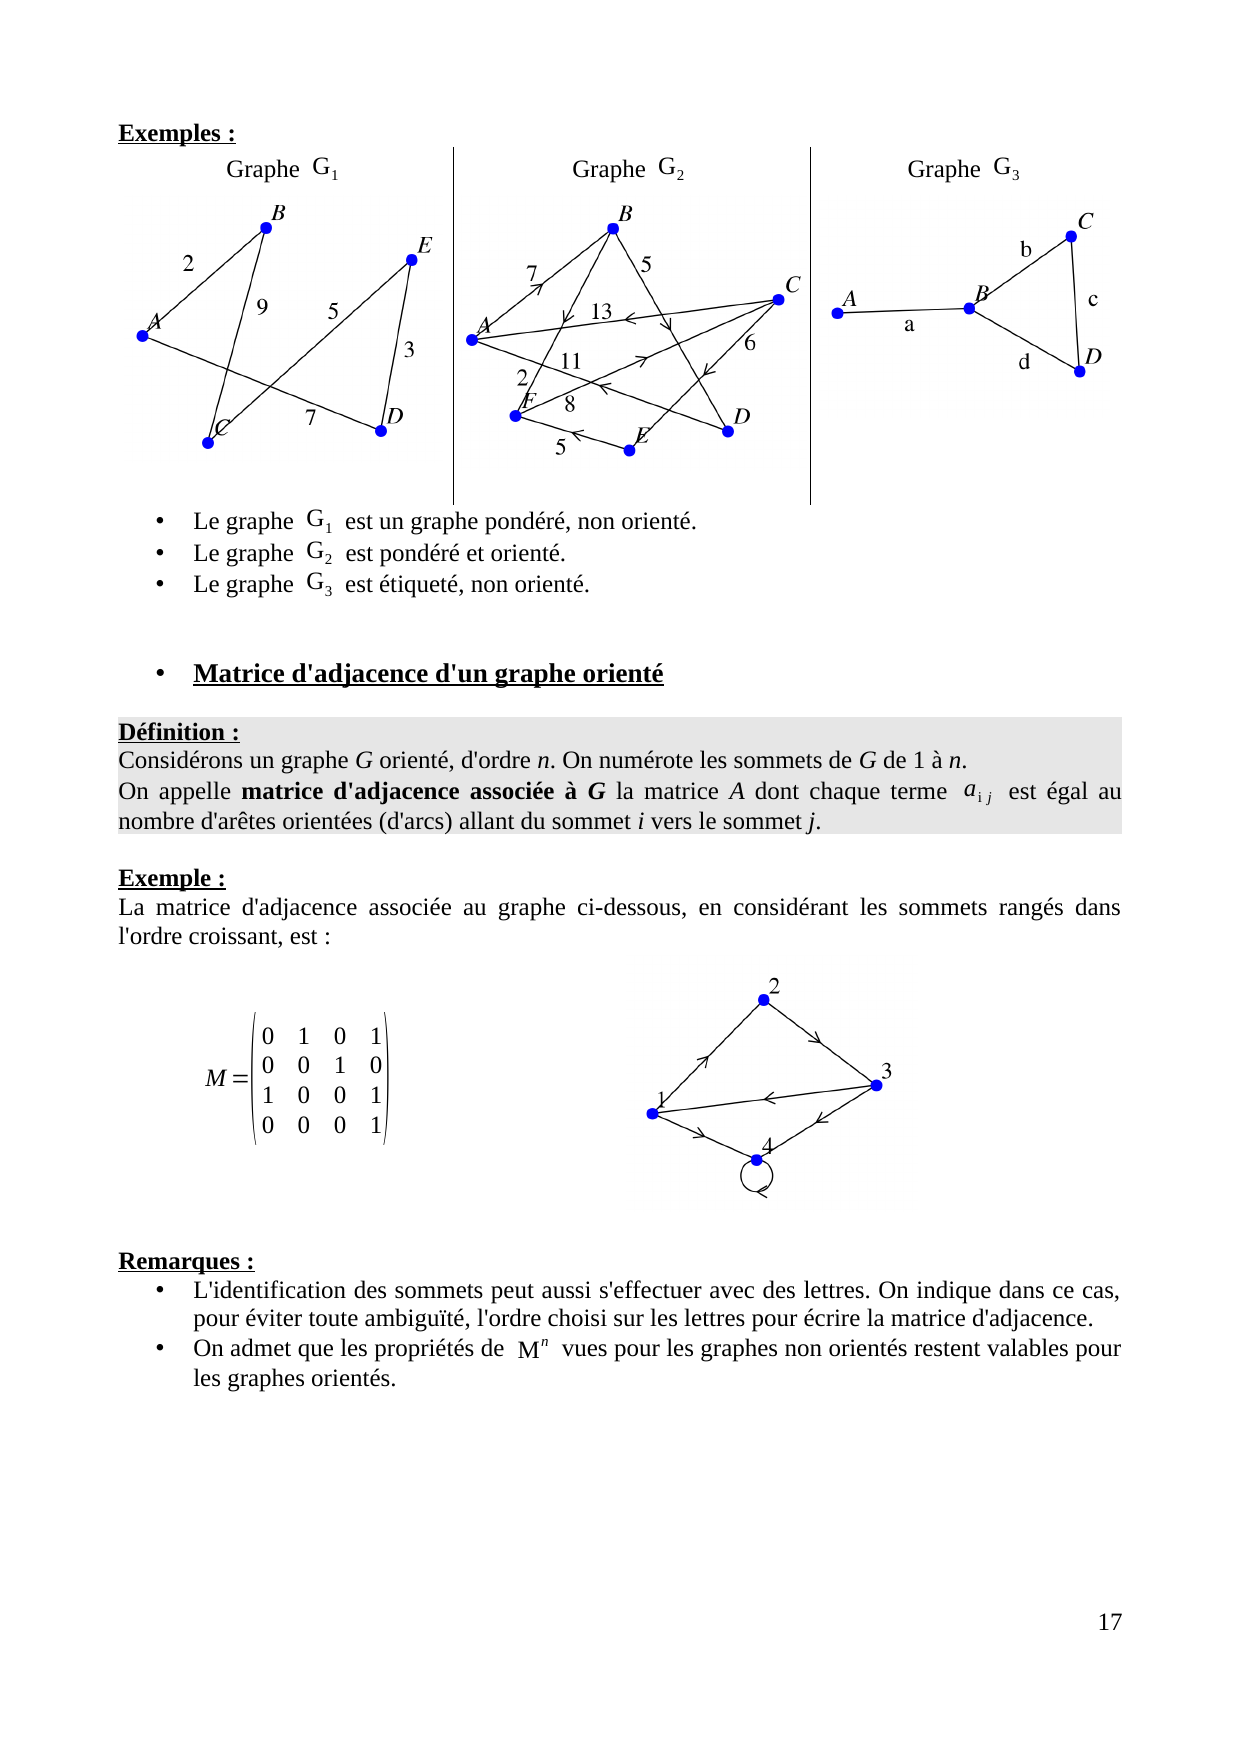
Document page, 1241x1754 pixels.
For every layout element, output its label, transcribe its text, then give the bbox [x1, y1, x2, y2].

table_header Graphe [118, 147, 453, 190]
table_header Graphe [454, 147, 810, 190]
table_header [118, 950, 620, 1246]
text On appelle matrice d'adjacence associée à G la matrice A dont chaque terme est égal au nombre d'arêtes orientées (d'arcs) allant du sommet i vers le sommet j. [118, 774, 1122, 834]
list On admet que les propriétés de vues pour les graphes non orientés restent valables pour les graphes orientés. [156, 1332, 1122, 1392]
picture [574, 195, 780, 471]
list Matrice d'adjacence d'un graphe orienté [156, 657, 1122, 688]
table_cell [811, 190, 1123, 417]
table_cell [454, 190, 810, 505]
list Le graphe est pondéré et orienté. [156, 536, 1122, 568]
text Définition : [118, 717, 1122, 746]
text Exemples : [118, 118, 1122, 147]
picture [231, 195, 407, 463]
picture [896, 195, 1049, 418]
text Remarques : [118, 1246, 1122, 1275]
table_cell [811, 418, 1123, 505]
picture [703, 955, 855, 1212]
text La matrice d'adjacence associée au graphe ci-dessous, en considérant les sommets rangés dans l'ordre croissant, est : [118, 892, 1122, 949]
list Le graphe est étiqueté, non orienté. [156, 568, 1122, 599]
table_header Graphe [811, 147, 1123, 190]
text Exemple : [118, 863, 1122, 892]
list L'identification des sommets peut aussi s'effectuer avec des lettres. On indique dans ce cas, pour éviter toute ambiguïté, l'ordre choisi sur les lettres pour écrire la matrice d'adjacence. [156, 1275, 1122, 1332]
table_cell [118, 190, 453, 505]
list Le graphe est un graphe pondéré, non orienté. [156, 505, 1122, 536]
text Considérons un graphe G orienté, d'ordre n. On numérote les sommets de G de 1 à n. [118, 746, 1122, 774]
table_header [620, 950, 1122, 1246]
